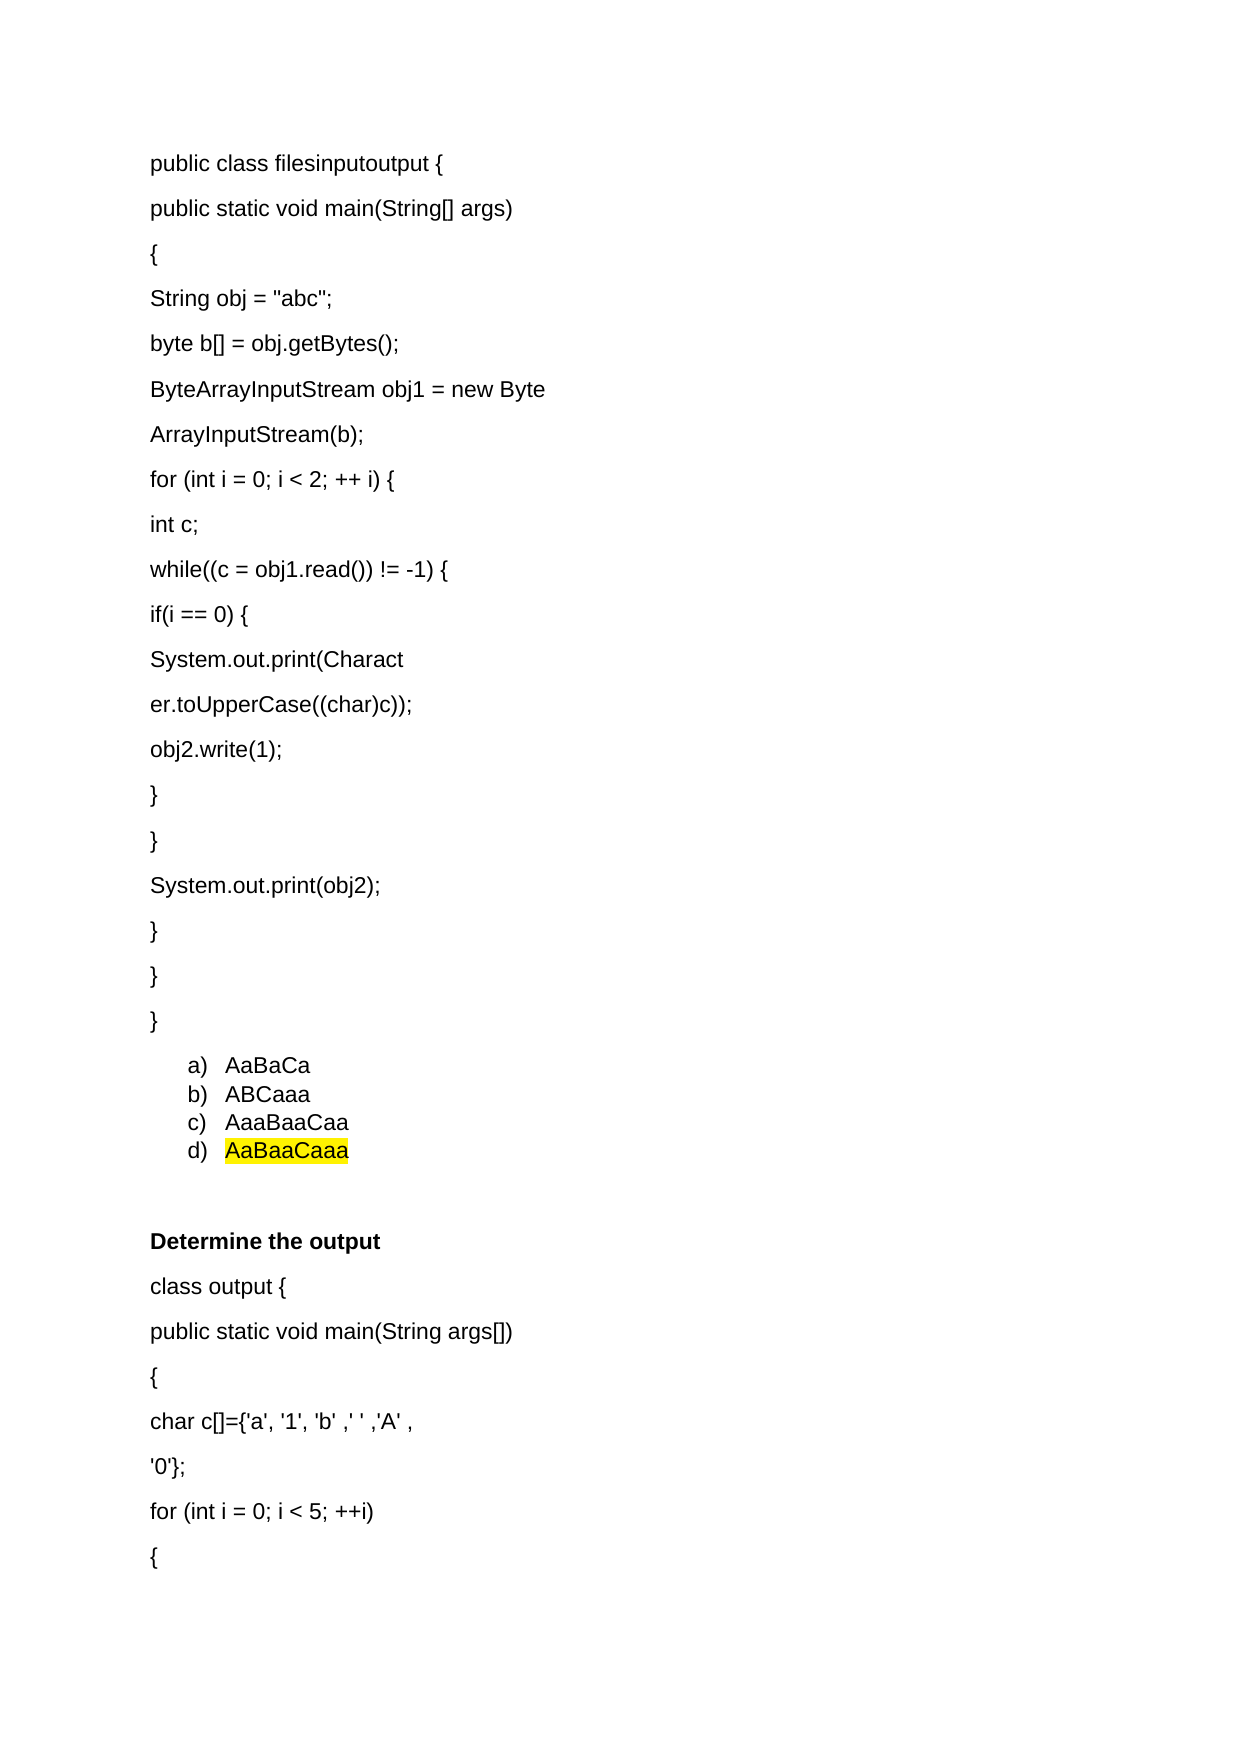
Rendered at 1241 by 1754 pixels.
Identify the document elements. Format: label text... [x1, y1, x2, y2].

text String obj = "abc"; [150, 285, 1090, 312]
text System.out.print(Charact [150, 646, 1090, 672]
list AaBaaCaaa [187, 1137, 1090, 1164]
text ArrayInputStream(b); [150, 421, 1090, 447]
text } [150, 962, 1090, 988]
text char c[]={'a', '1', 'b' ,' ' ,'A' , [150, 1408, 1090, 1434]
text byte b[] = obj.getBytes(); [150, 330, 1090, 357]
text for (int i = 0; i < 5; ++i) [150, 1498, 1090, 1524]
text System.out.print(obj2); [150, 872, 1090, 898]
text er.toUpperCase((char)c)); [150, 691, 1090, 718]
text public class filesinputoutput { [150, 150, 1090, 176]
text { [150, 1363, 1090, 1389]
text if(i == 0) { [150, 601, 1090, 627]
text public static void main(String[] args) [150, 195, 1090, 221]
text } [150, 781, 1090, 808]
text while((c = obj1.read()) != -1) { [150, 556, 1090, 582]
text } [150, 917, 1090, 943]
text Determine the output [150, 1228, 1090, 1254]
list ABCaaa [187, 1081, 1090, 1107]
text class output { [150, 1273, 1090, 1299]
text ByteArrayInputStream obj1 = new Byte [150, 376, 1090, 402]
text { [150, 240, 1090, 267]
list AaBaCa [187, 1052, 1090, 1078]
text public static void main(String args[]) [150, 1318, 1090, 1344]
text { [150, 1543, 1090, 1570]
text } [150, 827, 1090, 853]
text int c; [150, 511, 1090, 537]
text for (int i = 0; i < 2; ++ i) { [150, 466, 1090, 492]
list AaaBaaCaa [187, 1109, 1090, 1135]
text obj2.write(1); [150, 736, 1090, 763]
text '0'}; [150, 1453, 1090, 1479]
text } [150, 1007, 1090, 1033]
